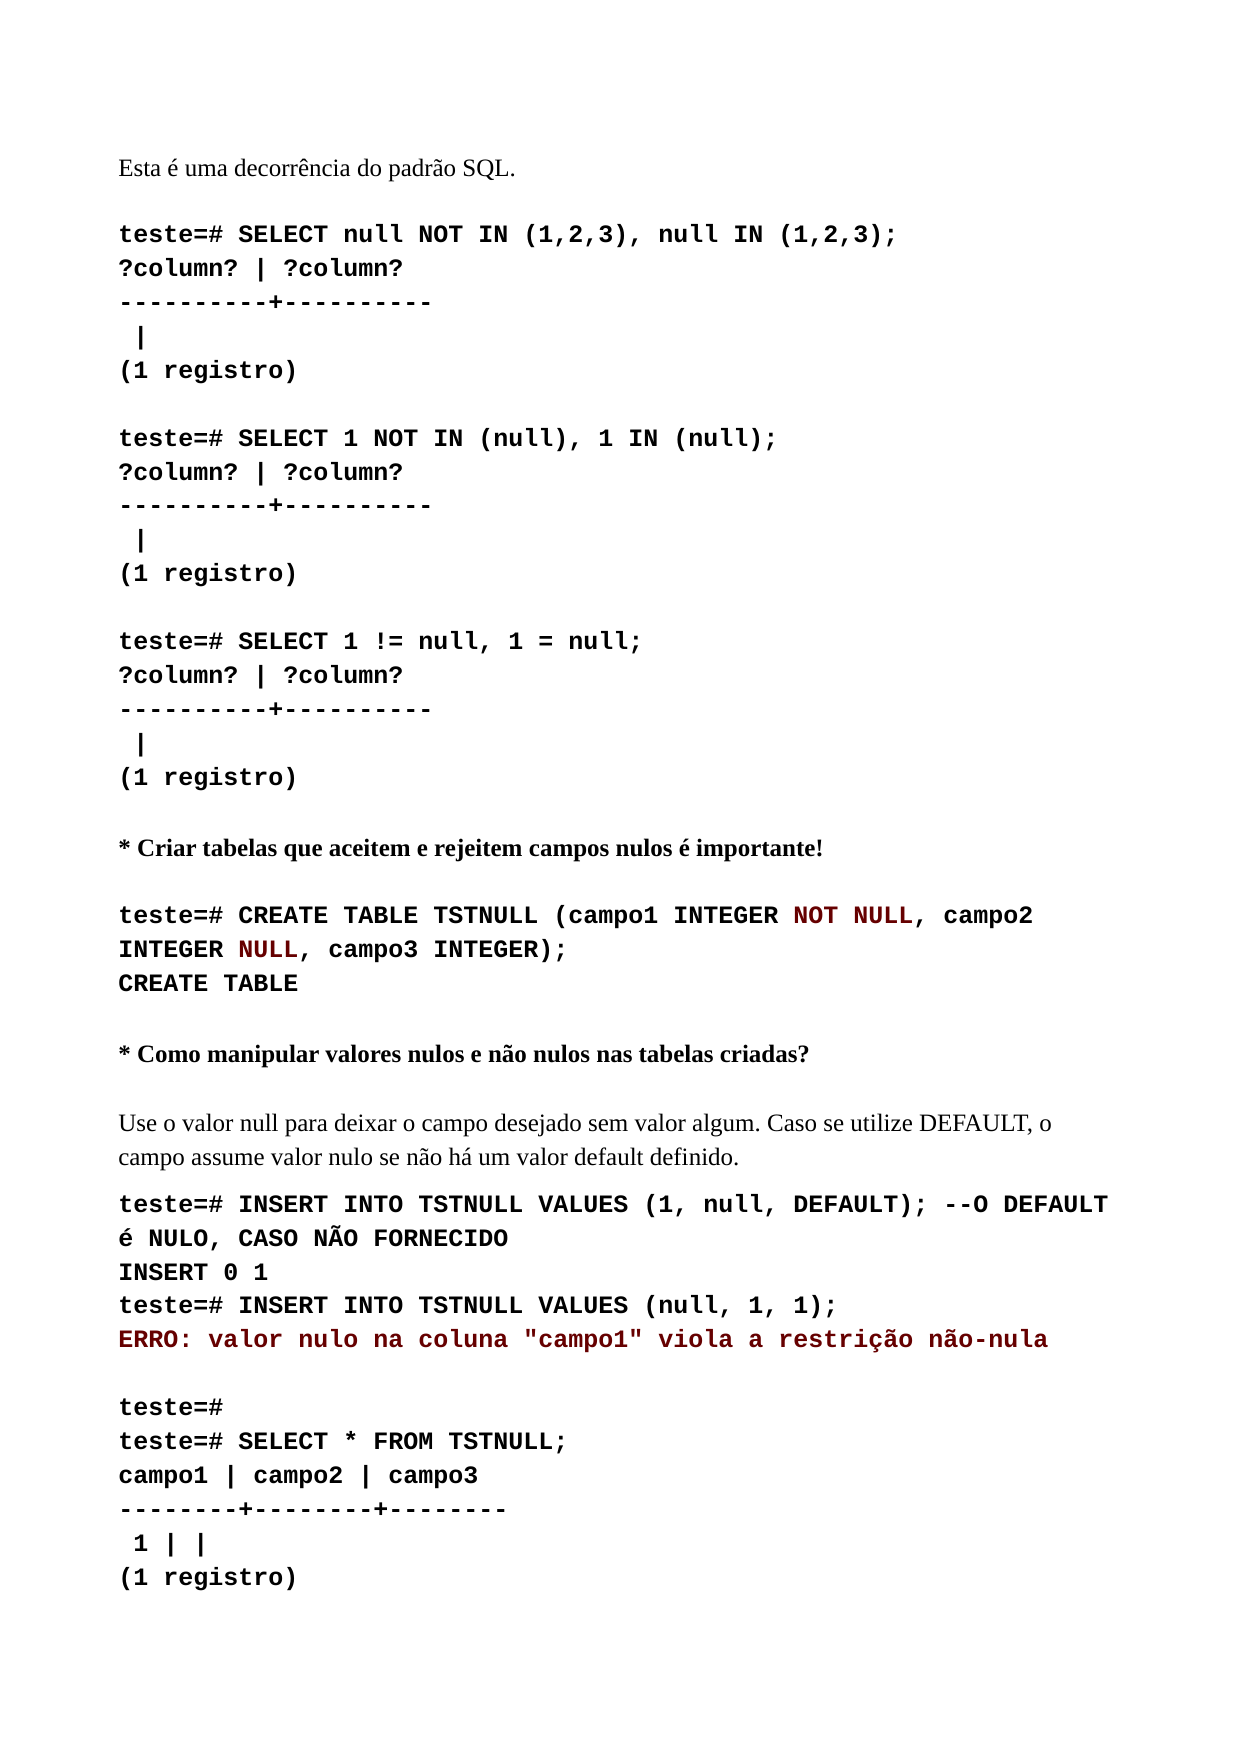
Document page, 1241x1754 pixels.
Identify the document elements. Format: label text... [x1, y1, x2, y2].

text teste=# INSERT INTO TSTNULL VALUES (1, null, DEFAULT); --O DEFAULT é NULO, CASO NÃO FORNECIDO INSERT 0 1 teste=# INSERT INTO TSTNULL VALUES (null, 1, 1); ERRO: valor nulo na coluna "campo1" viola a restrição não-nula [118, 1191, 1122, 1389]
text teste=# teste=# SELECT * FROM TSTNULL; campo1 | campo2 | campo3 --------+--------+-------- 1 | | (1 registro) [118, 1395, 1122, 1627]
text Esta é uma decorrência do padrão SQL. teste=# SELECT null NOT IN (1,2,3), null IN (1,2,3); ?column? | ?column? ----------+---------- | (1 registro) teste=# SELECT 1 NOT IN (null), 1 IN (null); ?column? | ?column? ----------+---------- | (1 registro) teste=# SELECT 1 != null, 1 = null; ?column? | ?column? ----------+---------- | (1 registro) * Criar tabelas que aceitem e rejeitem campos nulos é importante! teste=# CREATE TABLE TSTNULL (campo1 INTEGER NOT NULL, campo2 INTEGER NULL, campo3 INTEGER); CREATE TABLE * Como manipular valores nulos e não nulos nas tabelas criadas? Use o valor null para deixar o campo desejado sem valor algum. Caso se utilize DEFAULT, o campo assume valor nulo se não há um valor default definido. [118, 118, 1122, 1171]
